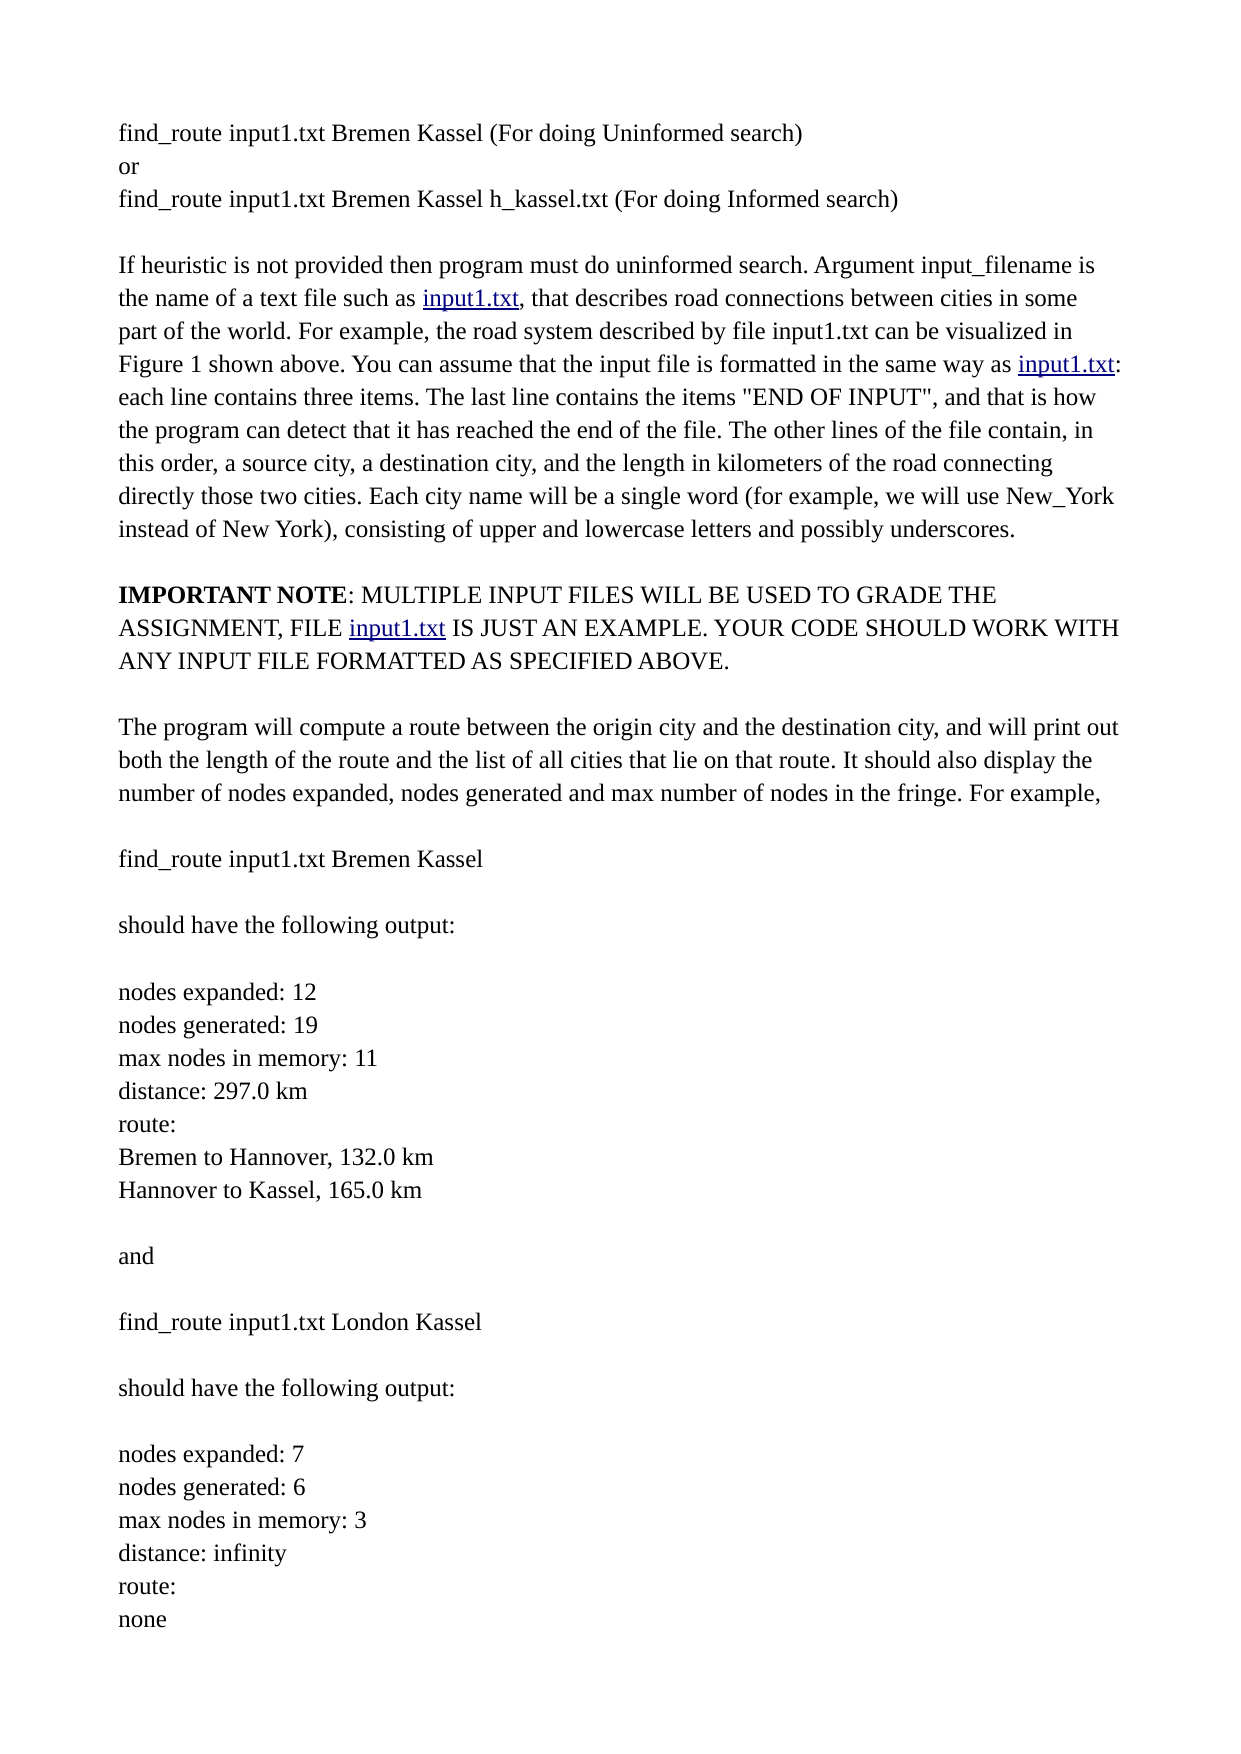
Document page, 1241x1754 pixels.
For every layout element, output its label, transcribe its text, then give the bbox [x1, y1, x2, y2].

text find_route input1.txt Bremen Kassel (For doing Uninformed search) or find_route input1.txt Bremen Kassel h_kassel.txt (For doing Informed search) If heuristic is not provided then program must do uninformed search. Argument input_filename is the name of a text file such as input1.txt, that describes road connections between cities in some part of the world. For example, the road system described by file input1.txt can be visualized in Figure 1 shown above. You can assume that the input file is formatted in the same way as input1.txt: each line contains three items. The last line contains the items "END OF INPUT", and that is how the program can detect that it has reached the end of the file. The other lines of the file contain, in this order, a source city, a destination city, and the length in kilometers of the road connecting directly those two cities. Each city name will be a single word (for example, we will use New_York instead of New York), consisting of upper and lowercase letters and possibly underscores. IMPORTANT NOTE: MULTIPLE INPUT FILES WILL BE USED TO GRADE THE ASSIGNMENT, FILE input1.txt IS JUST AN EXAMPLE. YOUR CODE SHOULD WORK WITH ANY INPUT FILE FORMATTED AS SPECIFIED ABOVE. The program will compute a route between the origin city and the destination city, and will print out both the length of the route and the list of all cities that lie on that route. It should also display the number of nodes expanded, nodes generated and max number of nodes in the fringe. For example, find_route input1.txt Bremen Kassel should have the following output: nodes expanded: 12 nodes generated: 19 max nodes in memory: 11 distance: 297.0 km route: Bremen to Hannover, 132.0 km Hannover to Kassel, 165.0 km and find_route input1.txt London Kassel should have the following output: nodes expanded: 7 nodes generated: 6 max nodes in memory: 3 distance: infinity route: none [118, 118, 1122, 1633]
